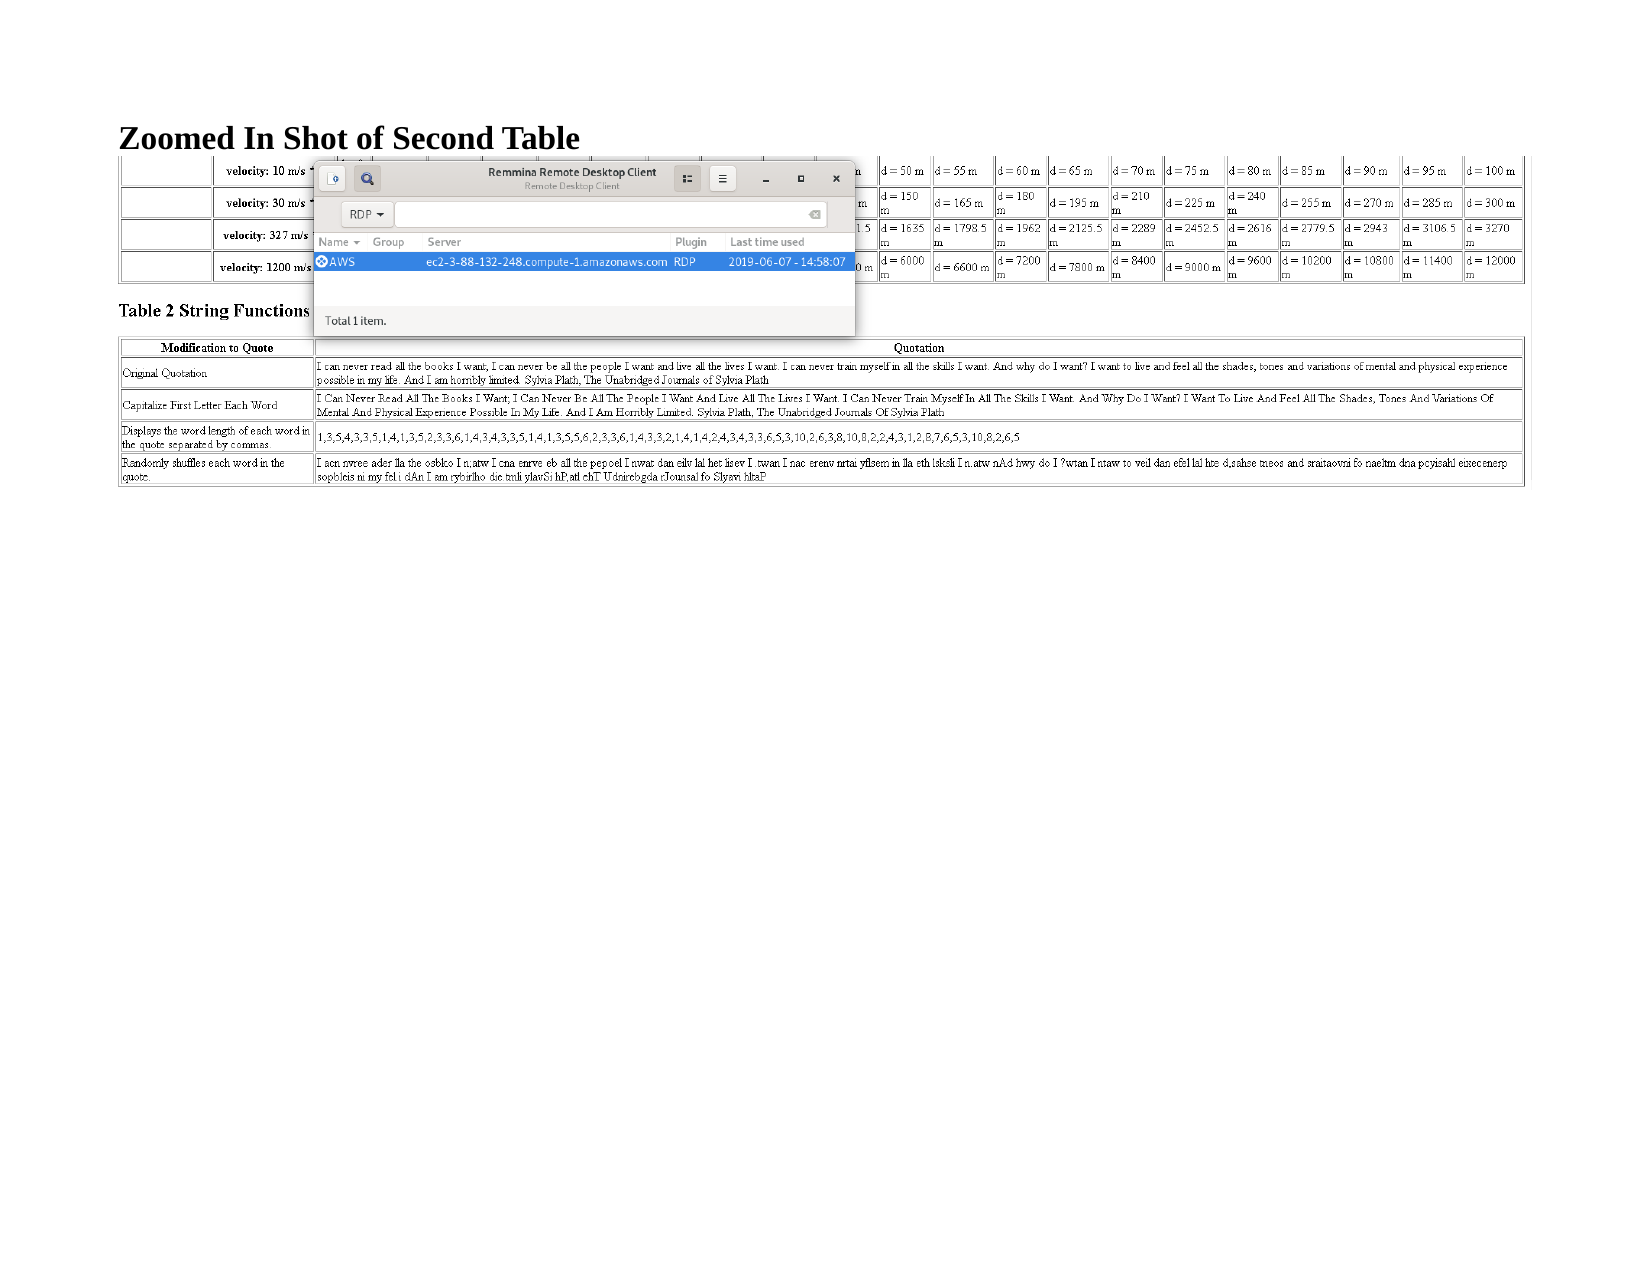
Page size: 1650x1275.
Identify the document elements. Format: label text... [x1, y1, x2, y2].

picture [118, 156, 1532, 490]
text Zoomed In Shot of Second Table [118, 118, 1532, 156]
